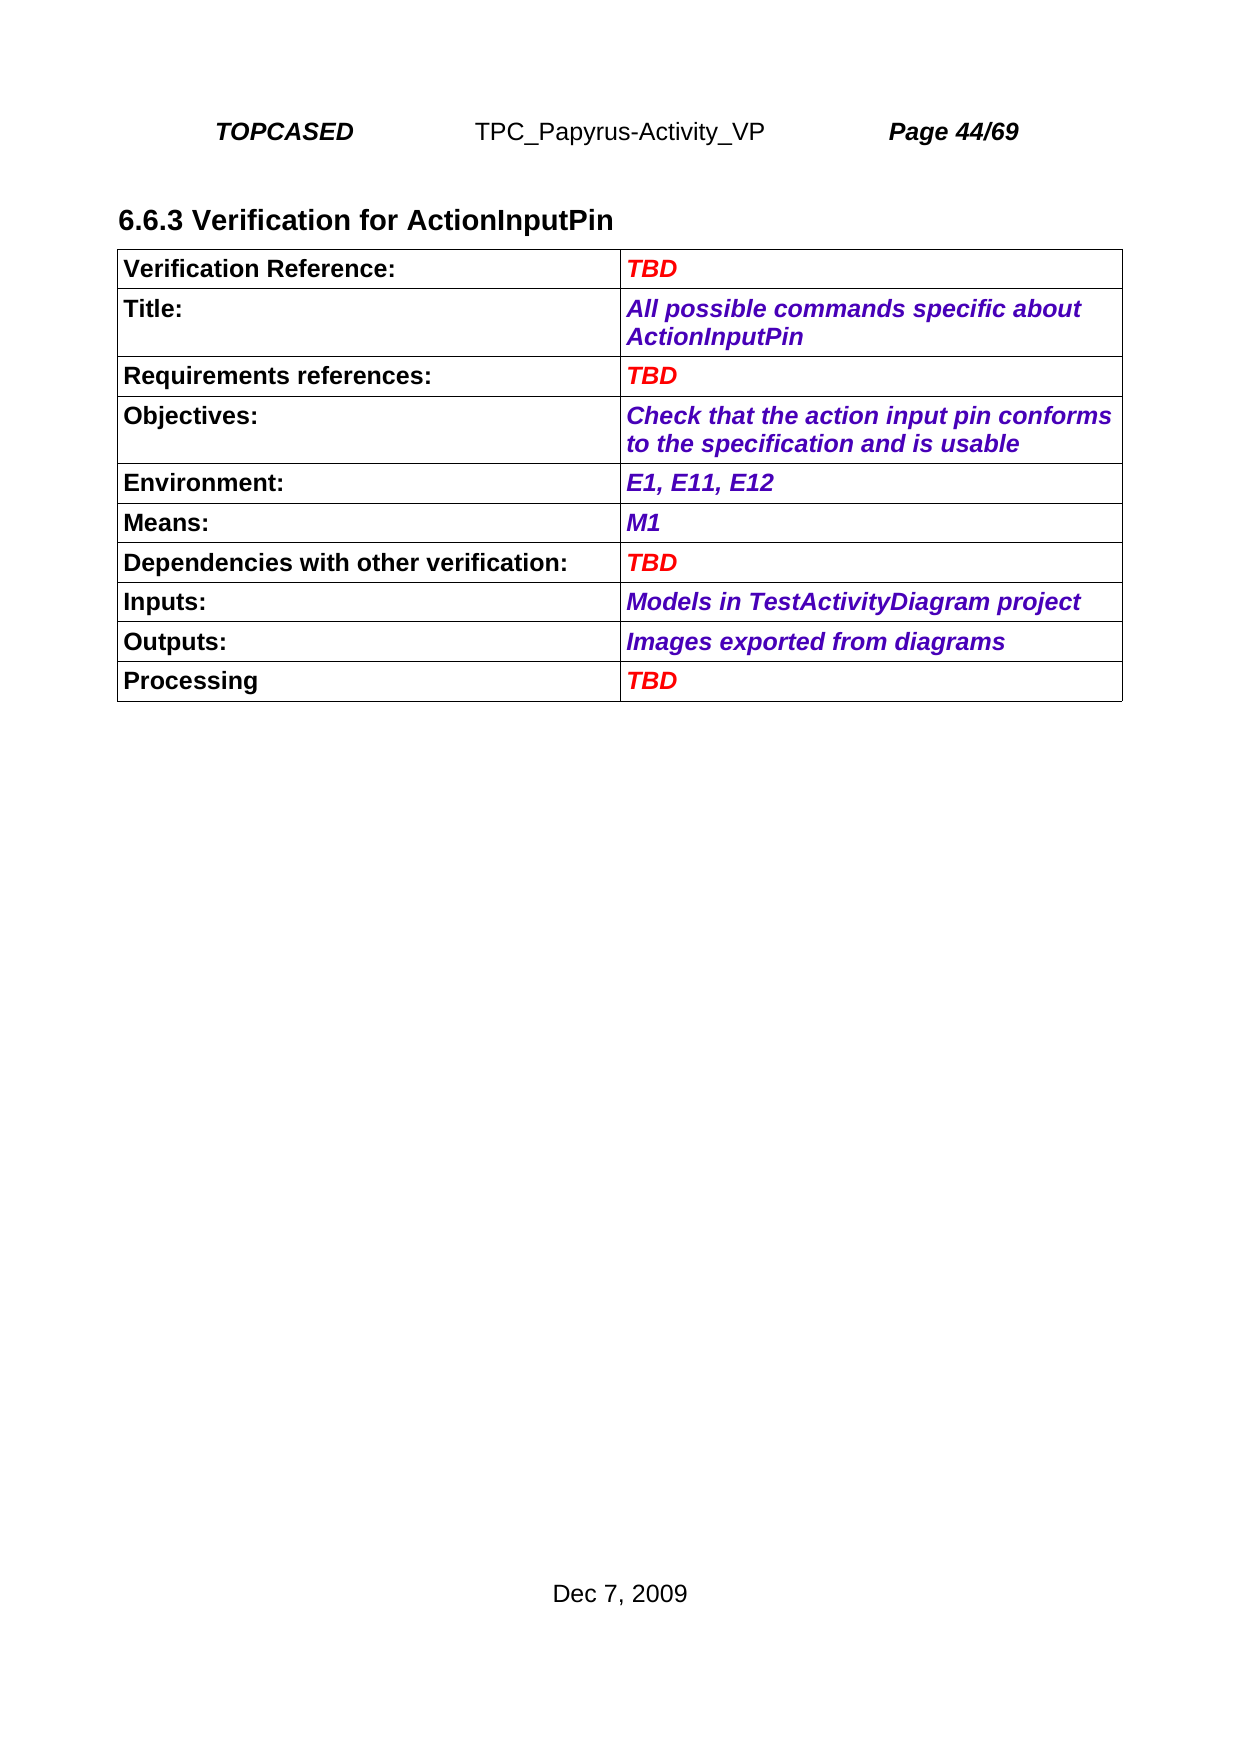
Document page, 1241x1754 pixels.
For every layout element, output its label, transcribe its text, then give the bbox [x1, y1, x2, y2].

table_cell Title: [118, 289, 620, 356]
table_cell Check that the action input pin conforms to the specification and is usable [621, 397, 1122, 463]
subtitle Verification for ActionInputPin [118, 204, 1122, 236]
table_cell TBD [621, 543, 1122, 582]
table_cell Models in TestActivityDiagram project [621, 583, 1122, 621]
table_cell Objectives: [118, 397, 620, 463]
table_cell Processing [118, 662, 620, 701]
table_cell Requirements references: [118, 357, 620, 396]
table_header Verification Reference: [118, 250, 620, 288]
table_cell Environment: [118, 464, 620, 503]
table_cell TBD [621, 662, 1122, 701]
table_cell Dependencies with other verification: [118, 543, 620, 582]
table_cell M1 [621, 504, 1122, 542]
table_cell E1, E11, E12 [621, 464, 1122, 503]
table_cell Images exported from diagrams [621, 622, 1122, 661]
table_header TBD [621, 250, 1122, 288]
table_cell All possible commands specific about ActionInputPin [621, 289, 1122, 356]
table_cell Inputs: [118, 583, 620, 621]
table_cell Outputs: [118, 622, 620, 661]
table_cell Means: [118, 504, 620, 542]
table_cell TBD [621, 357, 1122, 396]
